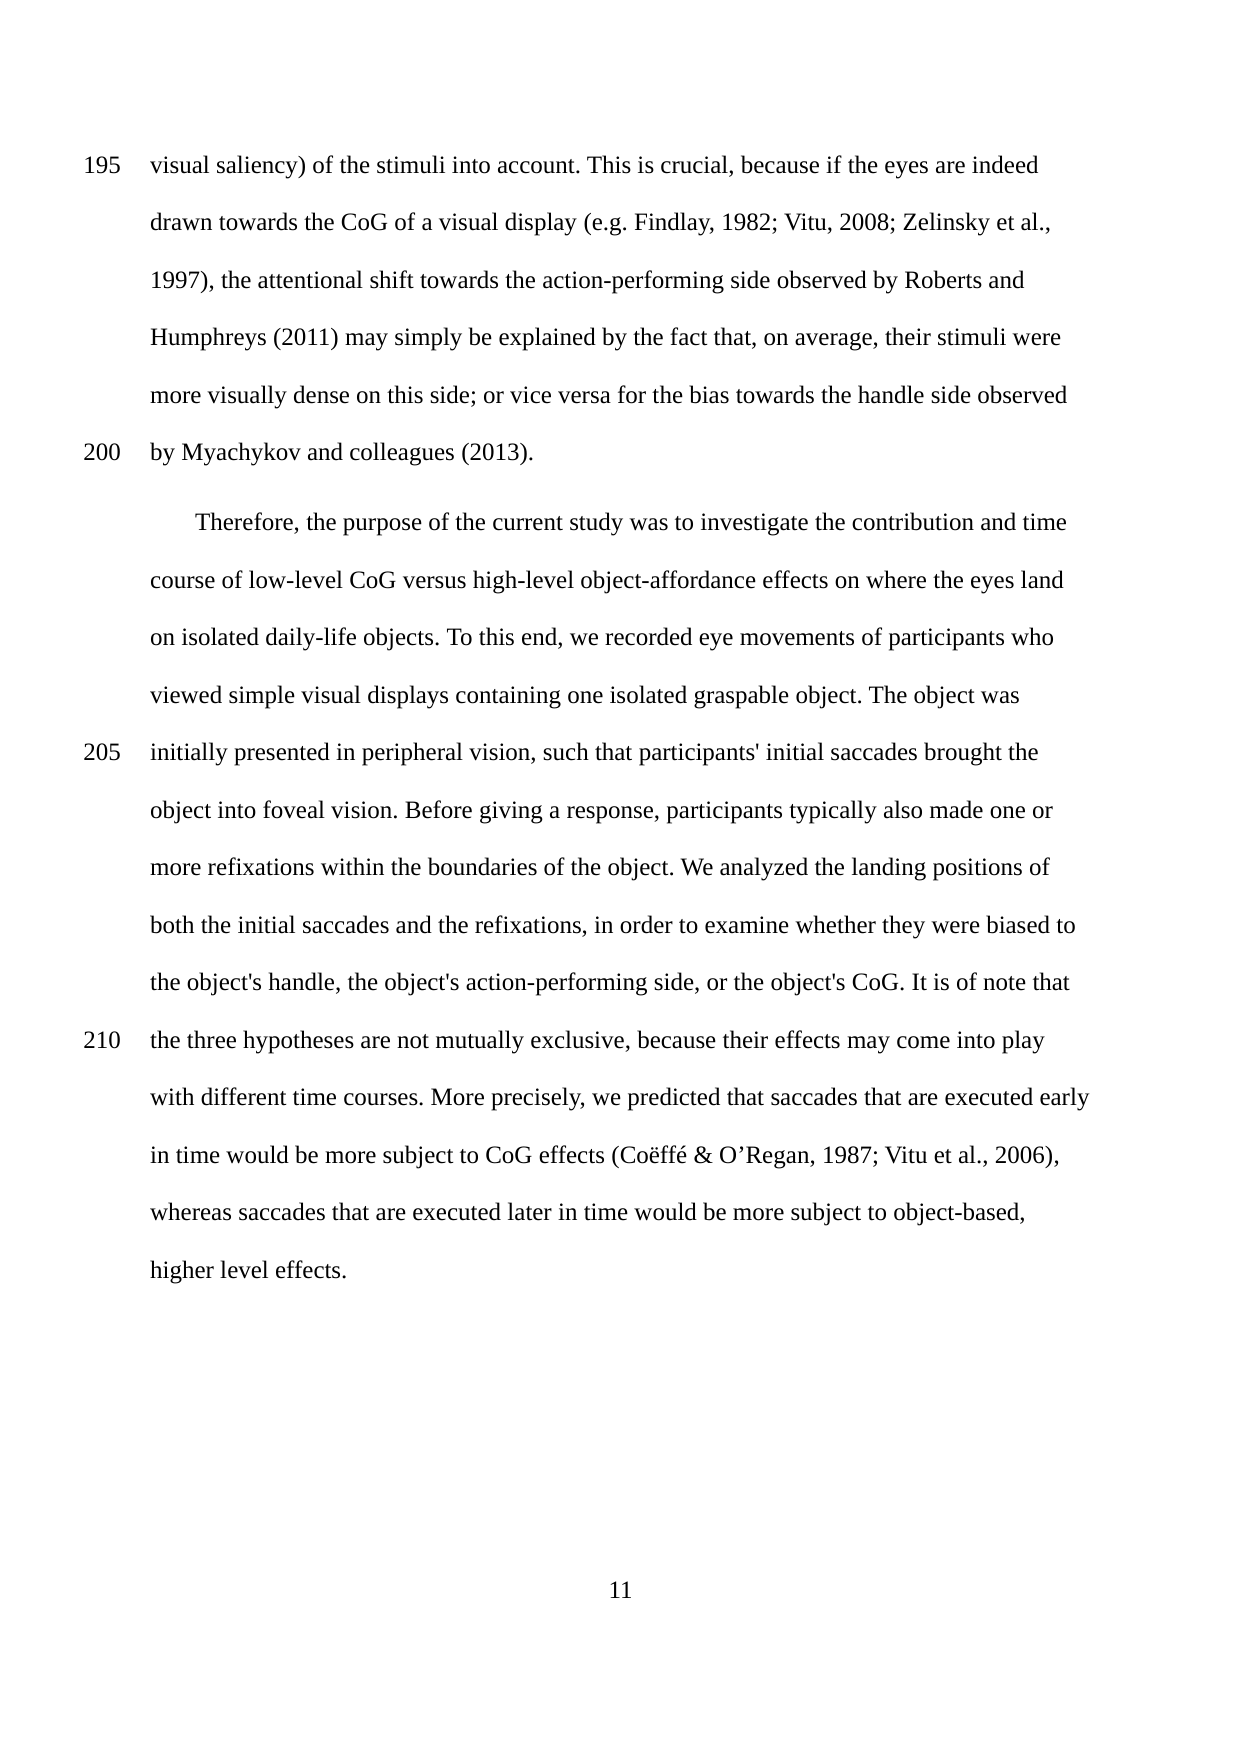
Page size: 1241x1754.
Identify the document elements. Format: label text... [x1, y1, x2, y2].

text Therefore, the purpose of the current study was to investigate the contribution and time course of low-level CoG versus high-level object-affordance effects on where the eyes land on isolated daily-life objects. To this end, we recorded eye movements of participants who viewed simple visual displays containing one isolated graspable object. The object was initially presented in peripheral vision, such that participants' initial saccades brought the object into foveal vision. Before giving a response, participants typically also made one or more refixations within the boundaries of the object. We analyzed the landing positions of both the initial saccades and the refixations, in order to examine whether they were biased to the object's handle, the object's action-performing side, or the object's CoG. It is of note that the three hypotheses are not mutually exclusive, because their effects may come into play with different time courses. More precisely, we predicted that saccades that are executed early in time would be more subject to CoG effects (Coëffé & O’Regan, 1987; Vitu et al., 2006), whereas saccades that are executed later in time would be more subject to object-based, higher level effects. [150, 507, 1091, 1284]
text visual saliency) of the stimuli into account. This is crucial, because if the eyes are indeed drawn towards the CoG of a visual display (e.g. Findlay, 1982; Vitu, 2008; Zelinsky et al., 1997), the attentional shift towards the action-performing side observed by Roberts and Humphreys (2011) may simply be explained by the fact that, on average, their stimuli were more visually dense on this side; or vice versa for the bias towards the handle side observed by Myachykov and colleagues (2013). [150, 150, 1091, 466]
